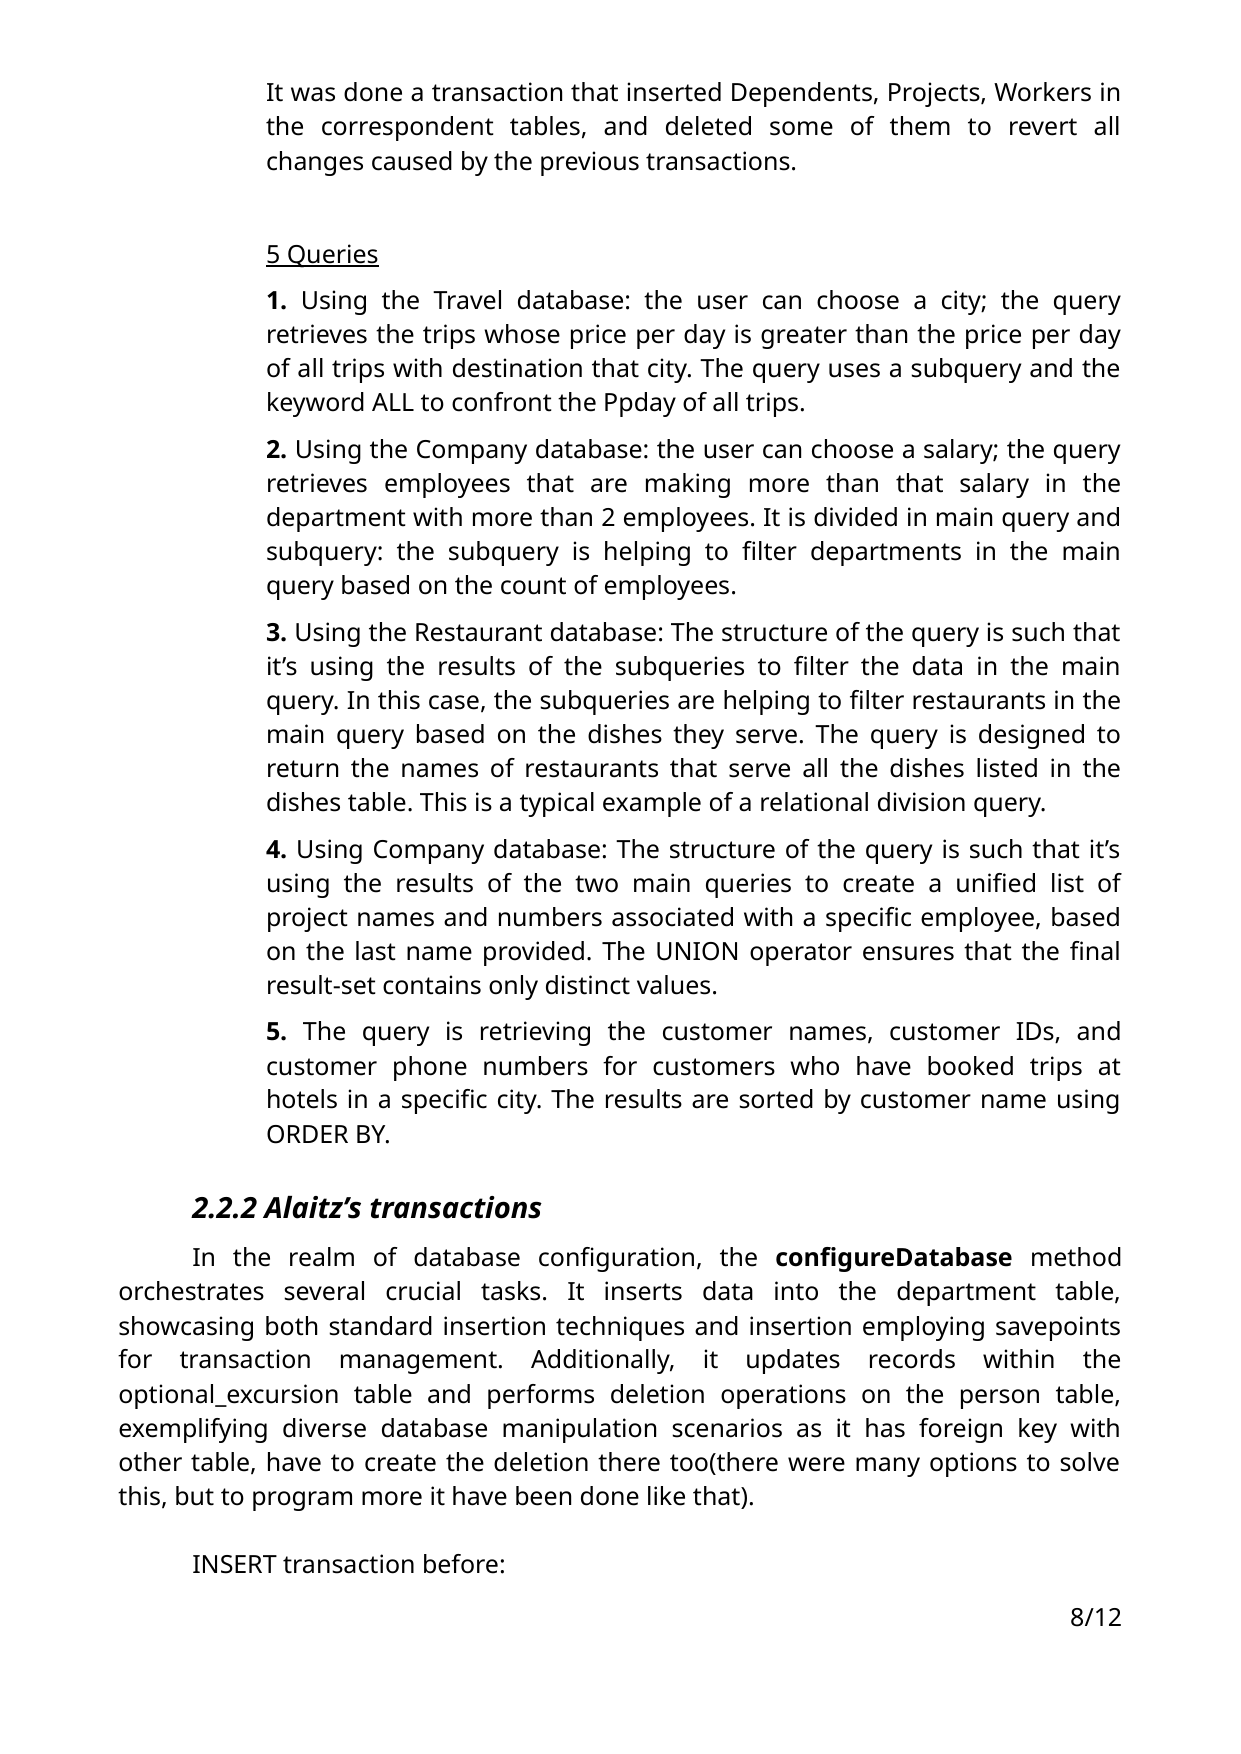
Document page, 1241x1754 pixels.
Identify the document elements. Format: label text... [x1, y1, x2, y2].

text It was done a transaction that inserted Dependents, Projects, Workers in the correspondent tables, and deleted some of them to revert all changes caused by the previous transactions. [266, 75, 1122, 177]
text 5 Queries [266, 236, 1122, 270]
text 5. The query is retrieving the customer names, customer IDs, and customer phone numbers for customers who have booked trips at hotels in a specific city. The results are sorted by customer name using ORDER BY. [266, 1014, 1122, 1150]
text 1. Using the Travel database: the user can choose a city; the query retrieves the trips whose price per day is greater than the price per day of all trips with destination that city. The query uses a subquery and the keyword ALL to confront the Ppday of all trips. [266, 283, 1122, 419]
text 4. Using Company database: The structure of the query is such that it’s using the results of the two main queries to create a unified list of project names and numbers associated with a specific employee, based on the last name provided. The UNION operator ensures that the final result-set contains only distinct values. [266, 831, 1122, 1002]
text In the realm of database configuration, the configureDatabase method orchestrates several crucial tasks. It inserts data into the department table, showcasing both standard insertion techniques and insertion employing savepoints for transaction management. Additionally, it updates records within the optional_excursion table and performs deletion operations on the person table, exemplifying diverse database manipulation scenarios as it has foreign key with other table, have to create the deletion there too(there were many options to solve this, but to program more it have been done like that). [118, 1240, 1122, 1512]
text INSERT transaction before: [118, 1547, 1122, 1581]
text 3. Using the Restaurant database: The structure of the query is such that it’s using the results of the subqueries to filter the data in the main query. In this case, the subqueries are helping to filter restaurants in the main query based on the dishes they serve. The query is designed to return the names of restaurants that serve all the dishes listed in the dishes table. This is a typical example of a relational division query. [266, 614, 1122, 819]
text 2. Using the Company database: the user can choose a salary; the query retrieves employees that are making more than that salary in the department with more than 2 employees. It is divided in main query and subquery: the subquery is helping to filter departments in the main query based on the count of employees. [266, 432, 1122, 602]
subtitle 2.2.2 Alaitz’s transactions [118, 1188, 1122, 1227]
